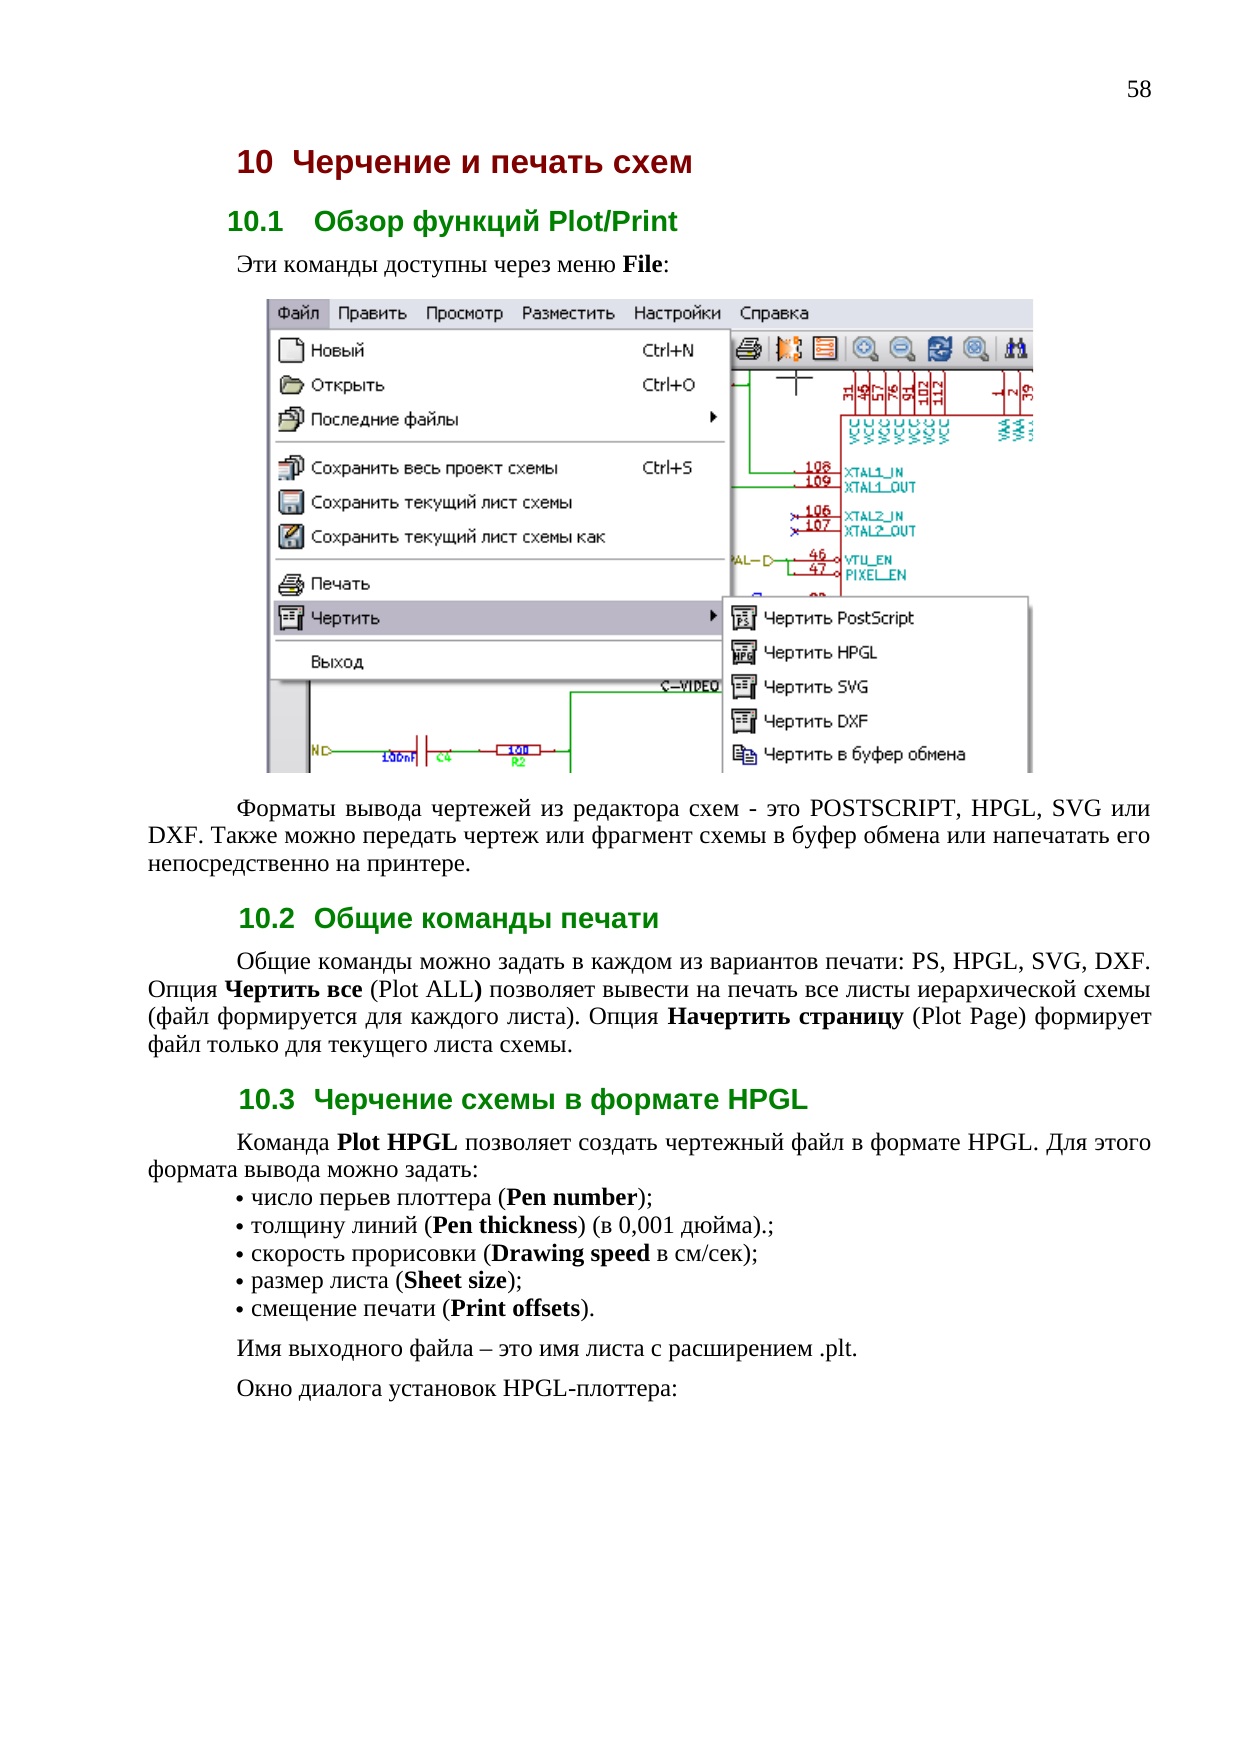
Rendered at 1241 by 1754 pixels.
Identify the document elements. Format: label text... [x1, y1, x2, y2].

text Форматы вывода чертежей из редактора схем - это POSTSCRIPT, HPGL, SVG или DXF. Также можно передать чертеж или фрагмент схемы в буфер обмена или напечатать его непосредственно на принтере. [148, 794, 1152, 877]
subtitle Черчение и печать схем [148, 143, 1152, 180]
text Окно диалога установок HPGL-плоттера: [148, 1374, 1152, 1402]
list скорость прорисовки (Drawing speed в см/сек); [148, 1239, 1152, 1266]
list смещение печати (Print offsets). [148, 1294, 1152, 1322]
text Общие команды можно задать в каждом из вариантов печати: PS, HPGL, SVG, DXF. Опция Чертить все (Plot ALL) позволяет вывести на печать все листы иерархической схемы (файл формируется для каждого листа). Опция Начертить страницу (Plot Page) формирует файл только для текущего листа схемы. [148, 947, 1152, 1058]
text Имя выходного файла – это имя листа с расширением .plt. [148, 1334, 1152, 1362]
text Эти команды доступны через меню File: [148, 251, 1152, 278]
subtitle Черчение схемы в формате HPGL [238, 1083, 1152, 1115]
subtitle Обзор функций Plot/Print [227, 205, 1152, 238]
subtitle Общие команды печати [238, 902, 1152, 934]
picture [266, 299, 1034, 773]
text Команда Plot HPGL позволяет создать чертежный файл в формате HPGL. Для этого формата вывода можно задать: [148, 1128, 1152, 1183]
list размер листа (Sheet size); [148, 1266, 1152, 1294]
list число перьев плоттера (Pen number); [148, 1183, 1152, 1211]
list толщину линий (Pen thickness) (в 0,001 дюйма).; [148, 1211, 1152, 1239]
